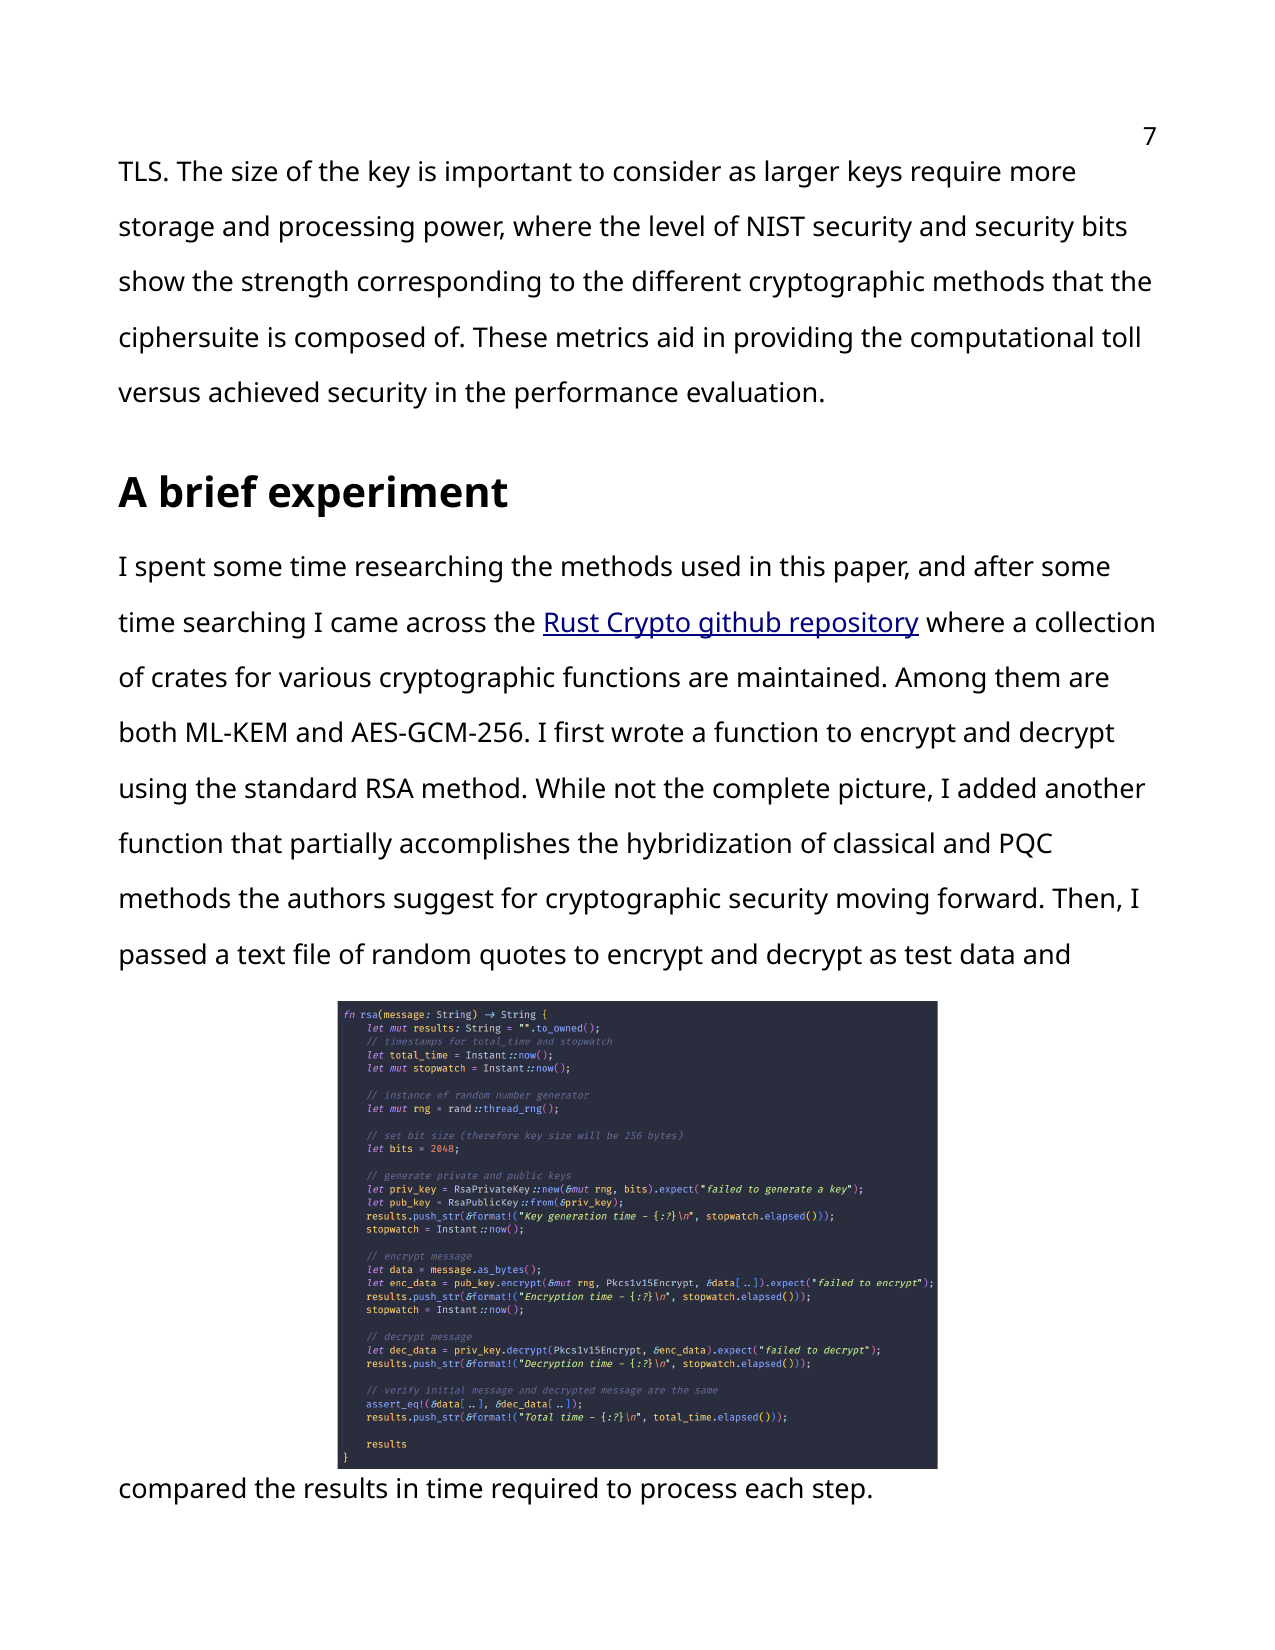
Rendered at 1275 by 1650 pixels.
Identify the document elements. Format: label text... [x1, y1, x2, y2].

text I spent some time researching the methods used in this paper, and after some time searching I came across the Rust Crypto github repository where a collection of crates for various cryptographic functions are maintained. Among them are both ML-KEM and AES-GCM-256. I first wrote a function to encrypt and decrypt using the standard RSA method. While not the complete picture, I added another function that partially accomplishes the hybridization of classical and PQC methods the authors suggest for cryptographic security moving forward. Then, I passed a text file of random quotes to encrypt and decrypt as test data and compared the results in time required to process each step. [118, 548, 1157, 1506]
picture [337, 1001, 938, 1469]
text TLS. The size of the key is important to consider as larger keys require more storage and processing power, where the level of NIST security and security bits show the strength corresponding to the different cryptographic methods that the ciphersuite is composed of. These metrics aid in providing the computational toll versus achieved security in the performance evaluation. [118, 152, 1157, 410]
text A brief experiment [118, 463, 1157, 519]
